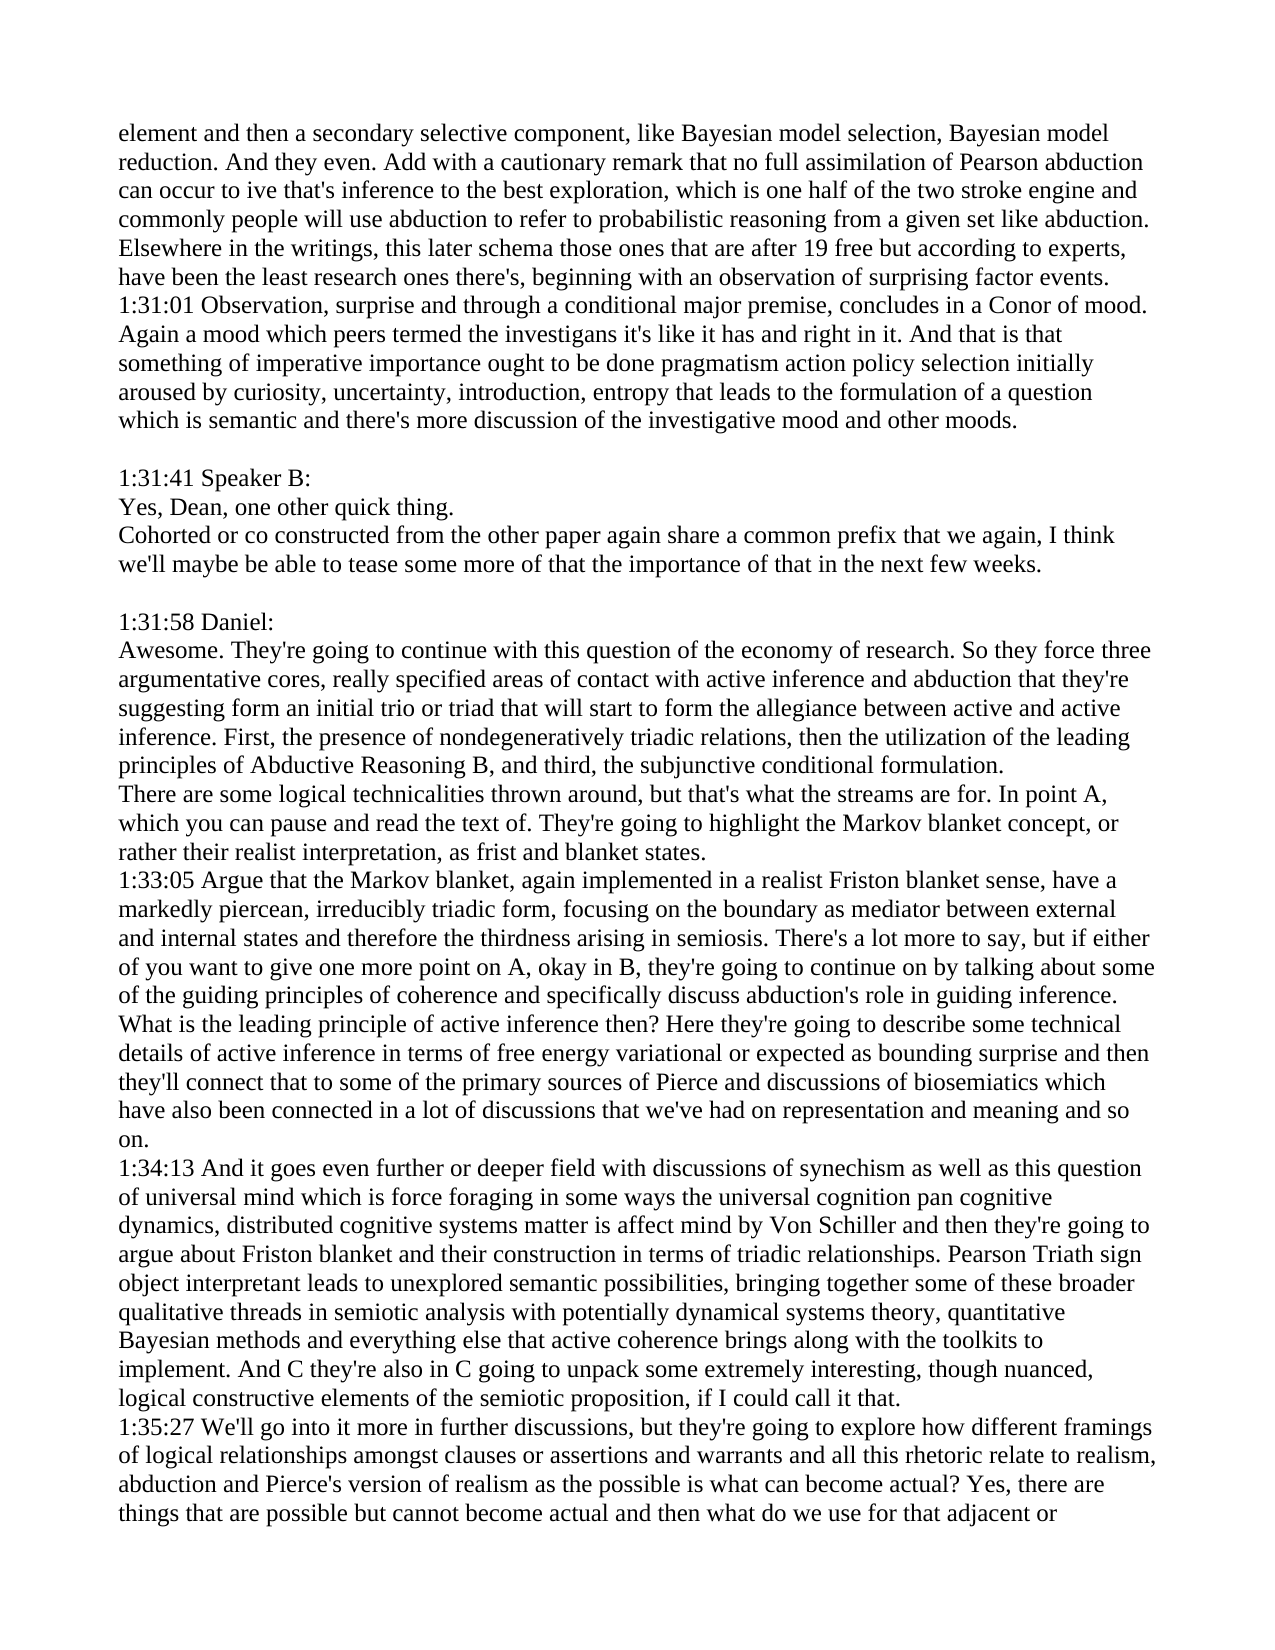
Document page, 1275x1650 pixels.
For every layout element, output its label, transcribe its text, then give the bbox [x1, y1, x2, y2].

text 1:31:01 Observation, surprise and through a conditional major premise, concludes in a Conor of mood. Again a mood which peers termed the investigans it's like it has and right in it. And that is that something of imperative importance ought to be done pragmatism action policy selection initially aroused by curiosity, uncertainty, introduction, entropy that leads to the formulation of a question which is semantic and there's more discussion of the investigative mood and other moods. [118, 291, 1157, 434]
text Awesome. They're going to continue with this question of the economy of research. So they force three argumentative cores, really specified areas of contact with active inference and abduction that they're suggesting form an initial trio or triad that will start to form the allegiance between active and active inference. First, the presence of nondegeneratively triadic relations, then the utilization of the leading principles of Abductive Reasoning B, and third, the subjunctive conditional formulation. [118, 636, 1157, 779]
text There are some logical technicalities thrown around, but that's what the streams are for. In point A, which you can pause and read the text of. They're going to highlight the Markov blanket concept, or rather their realist interpretation, as frist and blanket states. [118, 779, 1157, 866]
text 1:31:58 Daniel: [118, 607, 1157, 636]
text Yes, Dean, one other quick thing. [118, 492, 1157, 521]
text Cohorted or co constructed from the other paper again share a common prefix that we again, I think we'll maybe be able to tease some more of that the importance of that in the next few weeks. [118, 521, 1157, 578]
text 1:35:27 We'll go into it more in further discussions, but they're going to explore how different framings of logical relationships amongst clauses or assertions and warrants and all this rhetoric relate to realism, abduction and Pierce's version of realism as the possible is what can become actual? Yes, there are things that are possible but cannot become actual and then what do we use for that adjacent or [118, 1412, 1157, 1527]
text element and then a secondary selective component, like Bayesian model selection, Bayesian model reduction. And they even. Add with a cautionary remark that no full assimilation of Pearson abduction can occur to ive that's inference to the best exploration, which is one half of the two stroke engine and commonly people will use abduction to refer to probabilistic reasoning from a given set like abduction. [118, 118, 1157, 233]
text 1:33:05 Argue that the Markov blanket, again implemented in a realist Friston blanket sense, have a markedly piercean, irreducibly triadic form, focusing on the boundary as mediator between external and internal states and therefore the thirdness arising in semiosis. There's a lot more to say, but if either of you want to give one more point on A, okay in B, they're going to continue on by talking about some of the guiding principles of coherence and specifically discuss abduction's role in guiding inference. [118, 866, 1157, 1009]
text What is the leading principle of active inference then? Here they're going to describe some technical details of active inference in terms of free energy variational or expected as bounding surprise and then they'll connect that to some of the primary sources of Pierce and discussions of biosemiatics which have also been connected in a lot of discussions that we've had on representation and meaning and so on. [118, 1009, 1157, 1153]
text Elsewhere in the writings, this later schema those ones that are after 19 free but according to experts, have been the least research ones there's, beginning with an observation of surprising factor events. [118, 233, 1157, 291]
text 1:31:41 Speaker B: [118, 463, 1157, 492]
text 1:34:13 And it goes even further or deeper field with discussions of synechism as well as this question of universal mind which is force foraging in some ways the universal cognition pan cognitive dynamics, distributed cognitive systems matter is affect mind by Von Schiller and then they're going to argue about Friston blanket and their construction in terms of triadic relationships. Pearson Triath sign object interpretant leads to unexplored semantic possibilities, bringing together some of these broader qualitative threads in semiotic analysis with potentially dynamical systems theory, quantitative Bayesian methods and everything else that active coherence brings along with the toolkits to implement. And C they're also in C going to unpack some extremely interesting, though nuanced, logical constructive elements of the semiotic proposition, if I could call it that. [118, 1153, 1157, 1412]
